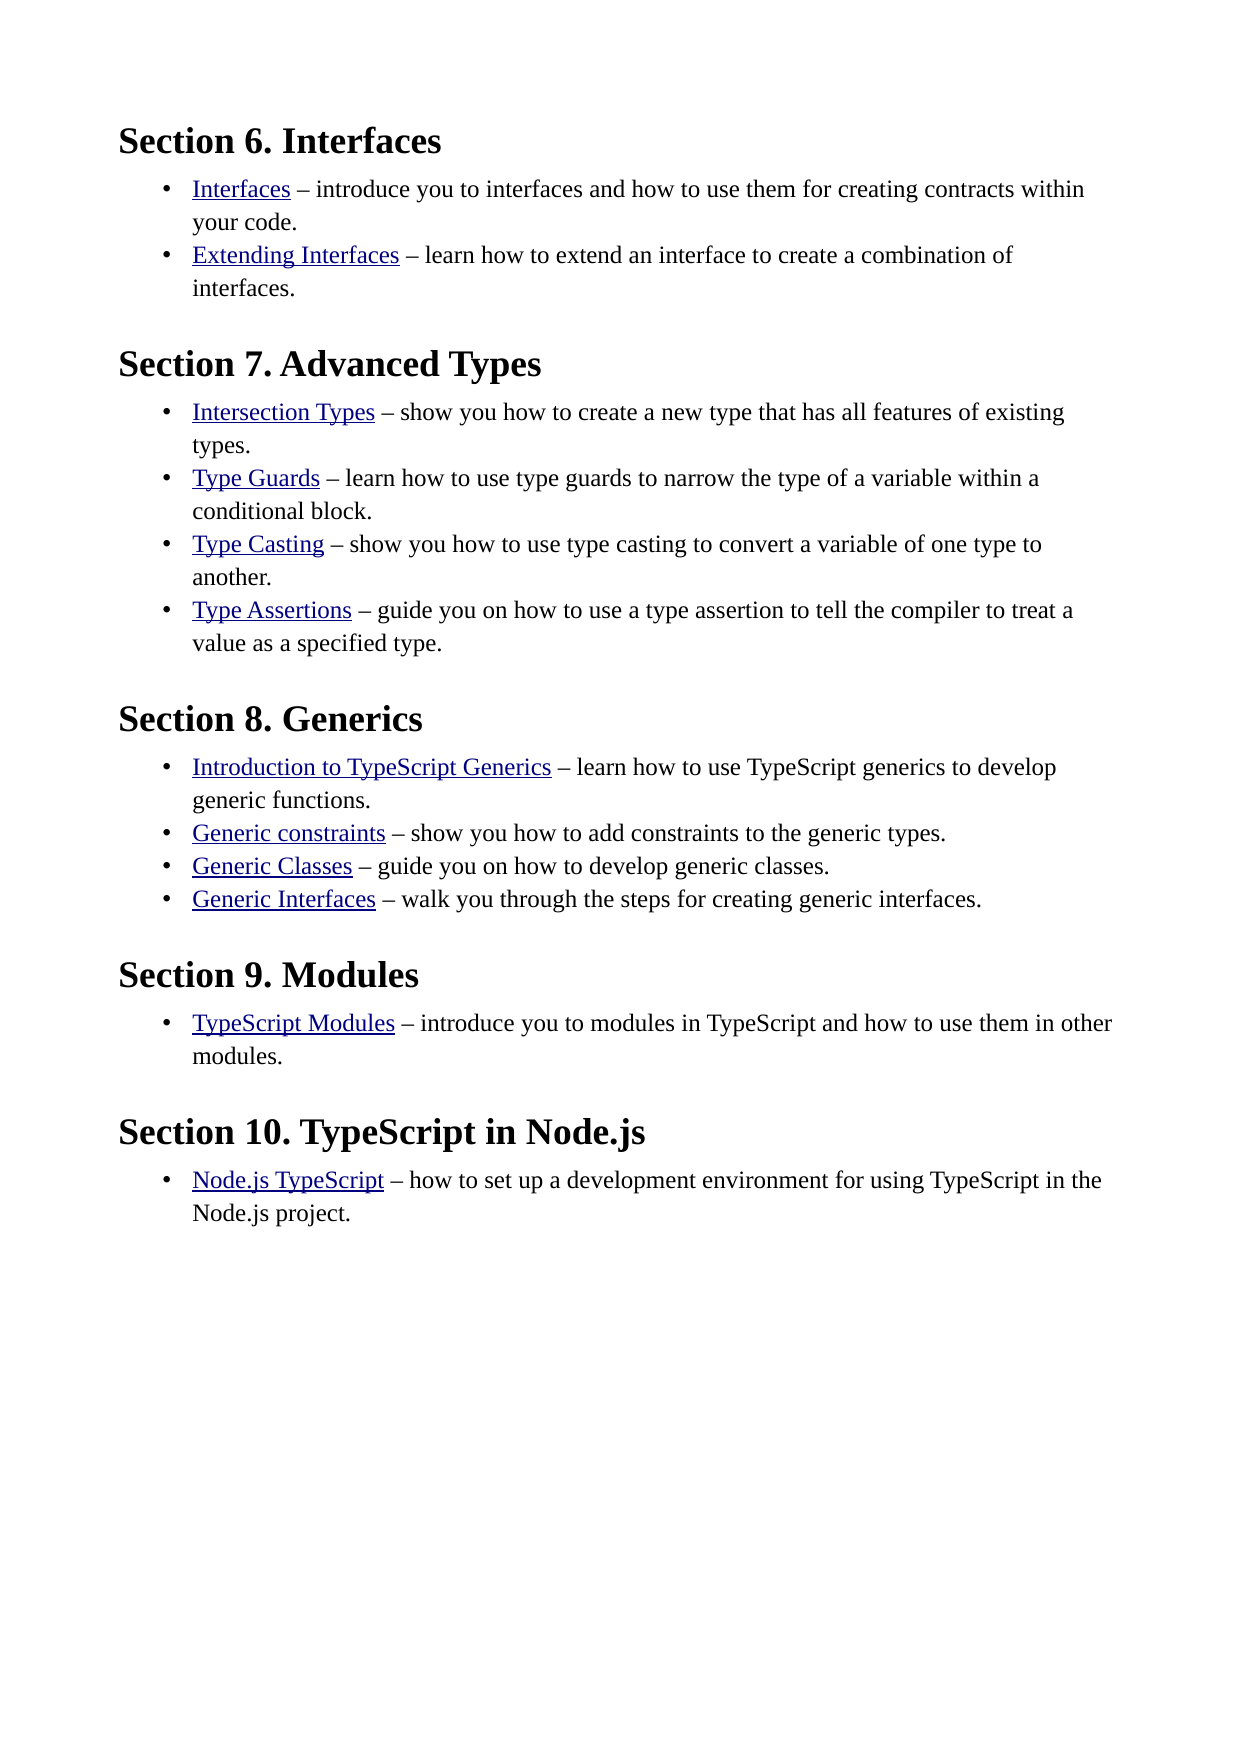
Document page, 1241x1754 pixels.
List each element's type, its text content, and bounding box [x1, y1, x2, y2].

list Type Assertions – guide you on how to use a type assertion to tell the compiler to treat a value as a specified type. [162, 595, 1122, 657]
subtitle Section 6. Interfaces [118, 118, 1122, 161]
list Node.js TypeScript – how to set up a development environment for using TypeScript in the Node.js project. [162, 1165, 1122, 1227]
list Generic Classes – guide you on how to develop generic classes. [162, 851, 1122, 880]
list Type Guards – learn how to use type guards to narrow the type of a variable within a conditional block. [162, 463, 1122, 525]
list Extending Interfaces – learn how to extend an interface to create a combination of interfaces. [162, 240, 1122, 302]
list TypeScript Modules – introduce you to modules in TypeScript and how to use them in other modules. [162, 1008, 1122, 1070]
subtitle Section 7. Advanced Types [118, 341, 1122, 384]
list Introduction to TypeScript Generics – learn how to use TypeScript generics to develop generic functions. [162, 752, 1122, 814]
subtitle Section 10. TypeScript in Node.js [118, 1110, 1122, 1153]
list Intersection Types – show you how to create a new type that has all features of existing types. [162, 397, 1122, 459]
list Interfaces – introduce you to interfaces and how to use them for creating contracts within your code. [162, 174, 1122, 236]
subtitle Section 9. Modules [118, 953, 1122, 996]
list Type Casting – show you how to use type casting to convert a variable of one type to another. [162, 529, 1122, 591]
list Generic constraints – show you how to add constraints to the generic types. [162, 818, 1122, 847]
subtitle Section 8. Generics [118, 696, 1122, 739]
list Generic Interfaces – walk you through the steps for creating generic interfaces. [162, 884, 1122, 913]
